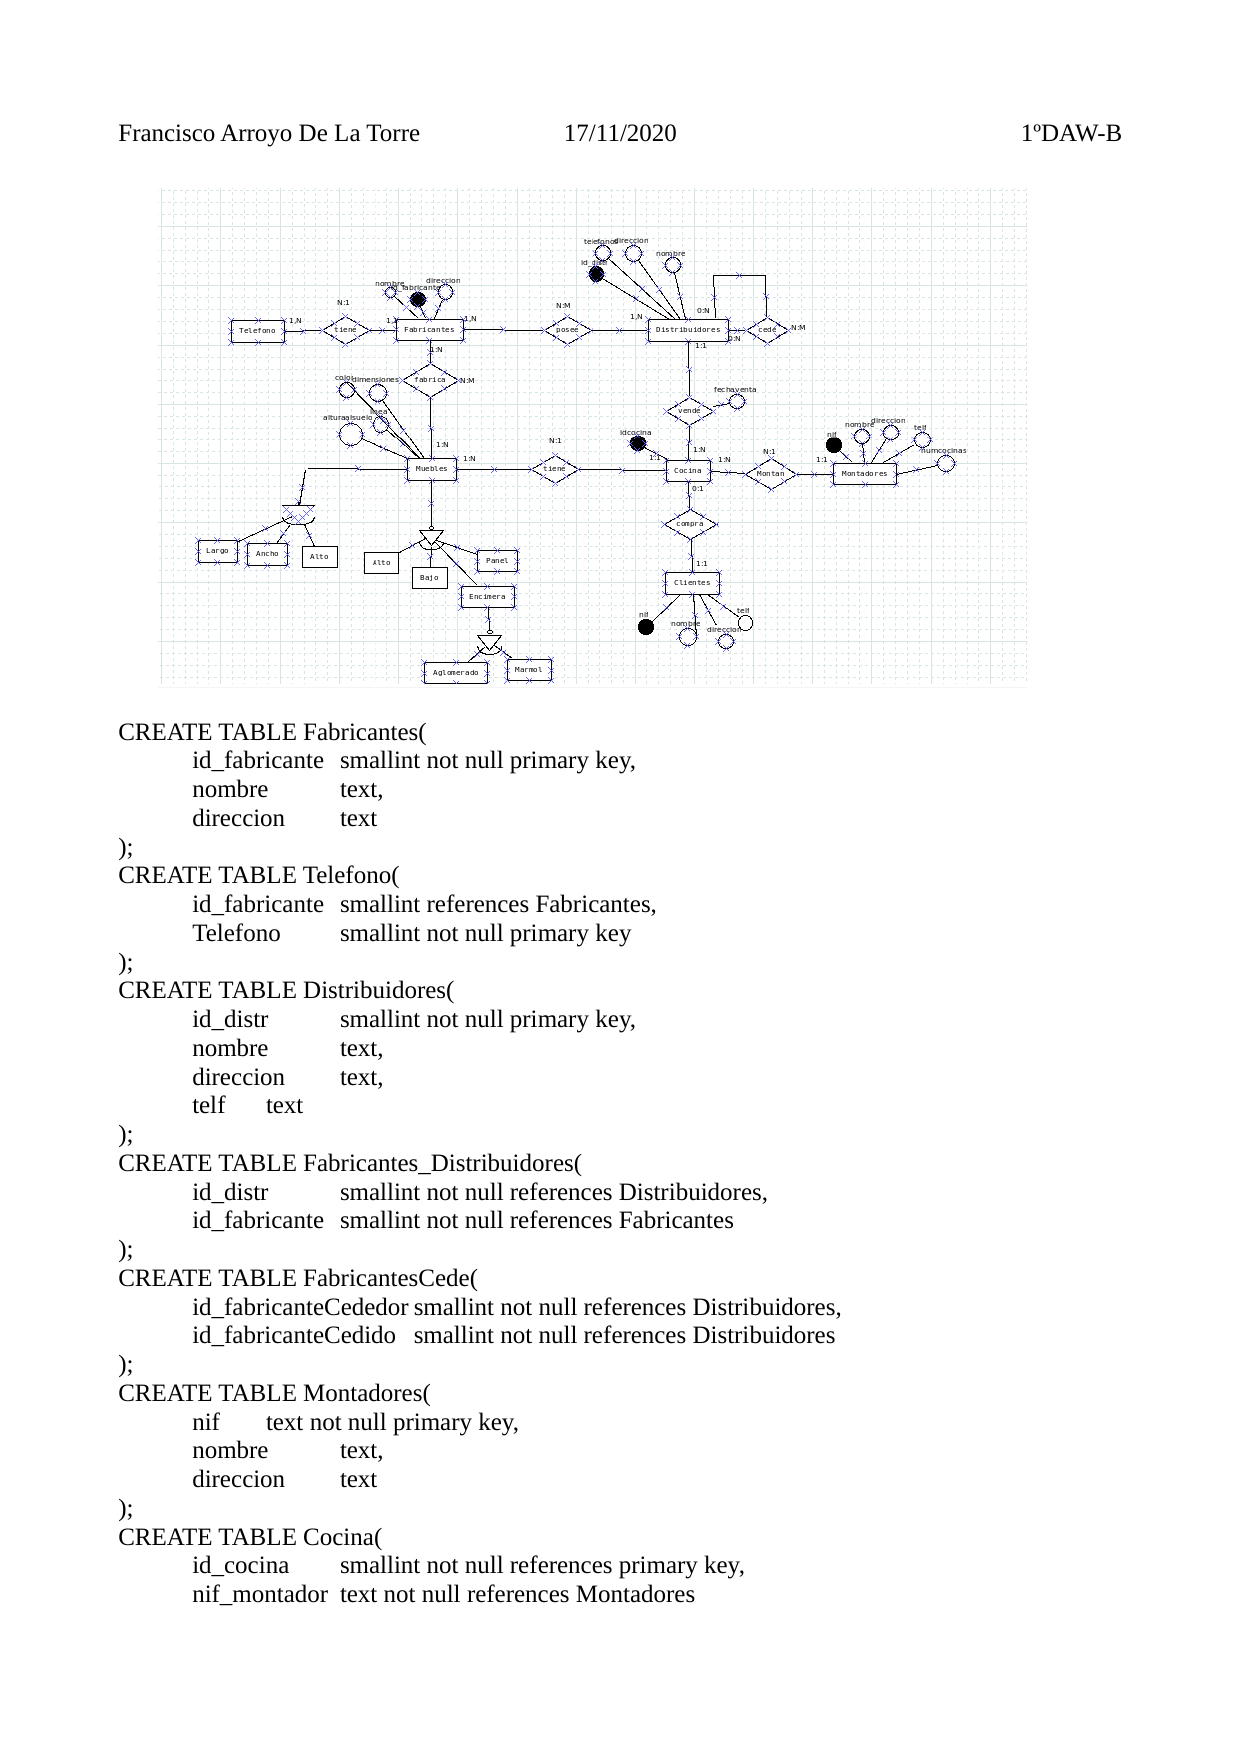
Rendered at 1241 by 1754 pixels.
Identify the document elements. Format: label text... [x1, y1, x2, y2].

text ); [118, 1119, 1122, 1148]
text CREATE TABLE Fabricantes_Distribuidores( [118, 1148, 1122, 1177]
text direccion text [118, 1464, 1122, 1493]
text ); [118, 1234, 1122, 1263]
text id_fabricanteCededor smallint not null references Distribuidores, [118, 1292, 1122, 1321]
text ); [118, 1349, 1122, 1378]
text nif_montador text not null references Montadores [118, 1579, 1122, 1608]
text id_fabricanteCedido smallint not null references Distribuidores [118, 1321, 1122, 1349]
text nombre text, [118, 1436, 1122, 1464]
text CREATE TABLE Montadores( [118, 1378, 1122, 1407]
text nif text not null primary key, [118, 1407, 1122, 1436]
text ); [118, 947, 1122, 976]
text CREATE TABLE Telefono( [118, 861, 1122, 889]
text CREATE TABLE Cocina( [118, 1522, 1122, 1551]
text nombre text, [118, 1033, 1122, 1062]
text CREATE TABLE FabricantesCede( [118, 1263, 1122, 1292]
text CREATE TABLE Fabricantes( [118, 717, 1122, 746]
text id_fabricante smallint not null references Fabricantes [118, 1206, 1122, 1234]
text direccion text, [118, 1062, 1122, 1091]
text id_distr smallint not null primary key, [118, 1004, 1122, 1033]
text nombre text, [118, 774, 1122, 803]
text ); [118, 832, 1122, 861]
picture [158, 188, 1028, 688]
text id_distr smallint not null references Distribuidores, [118, 1177, 1122, 1206]
text telf text [118, 1091, 1122, 1119]
text CREATE TABLE Distribuidores( [118, 976, 1122, 1004]
text id_fabricante smallint not null primary key, [118, 746, 1122, 774]
text ); [118, 1493, 1122, 1522]
text direccion text [118, 803, 1122, 832]
text id_cocina smallint not null references primary key, [118, 1551, 1122, 1579]
text Telefono smallint not null primary key [118, 918, 1122, 947]
text id_fabricante smallint references Fabricantes, [118, 889, 1122, 918]
